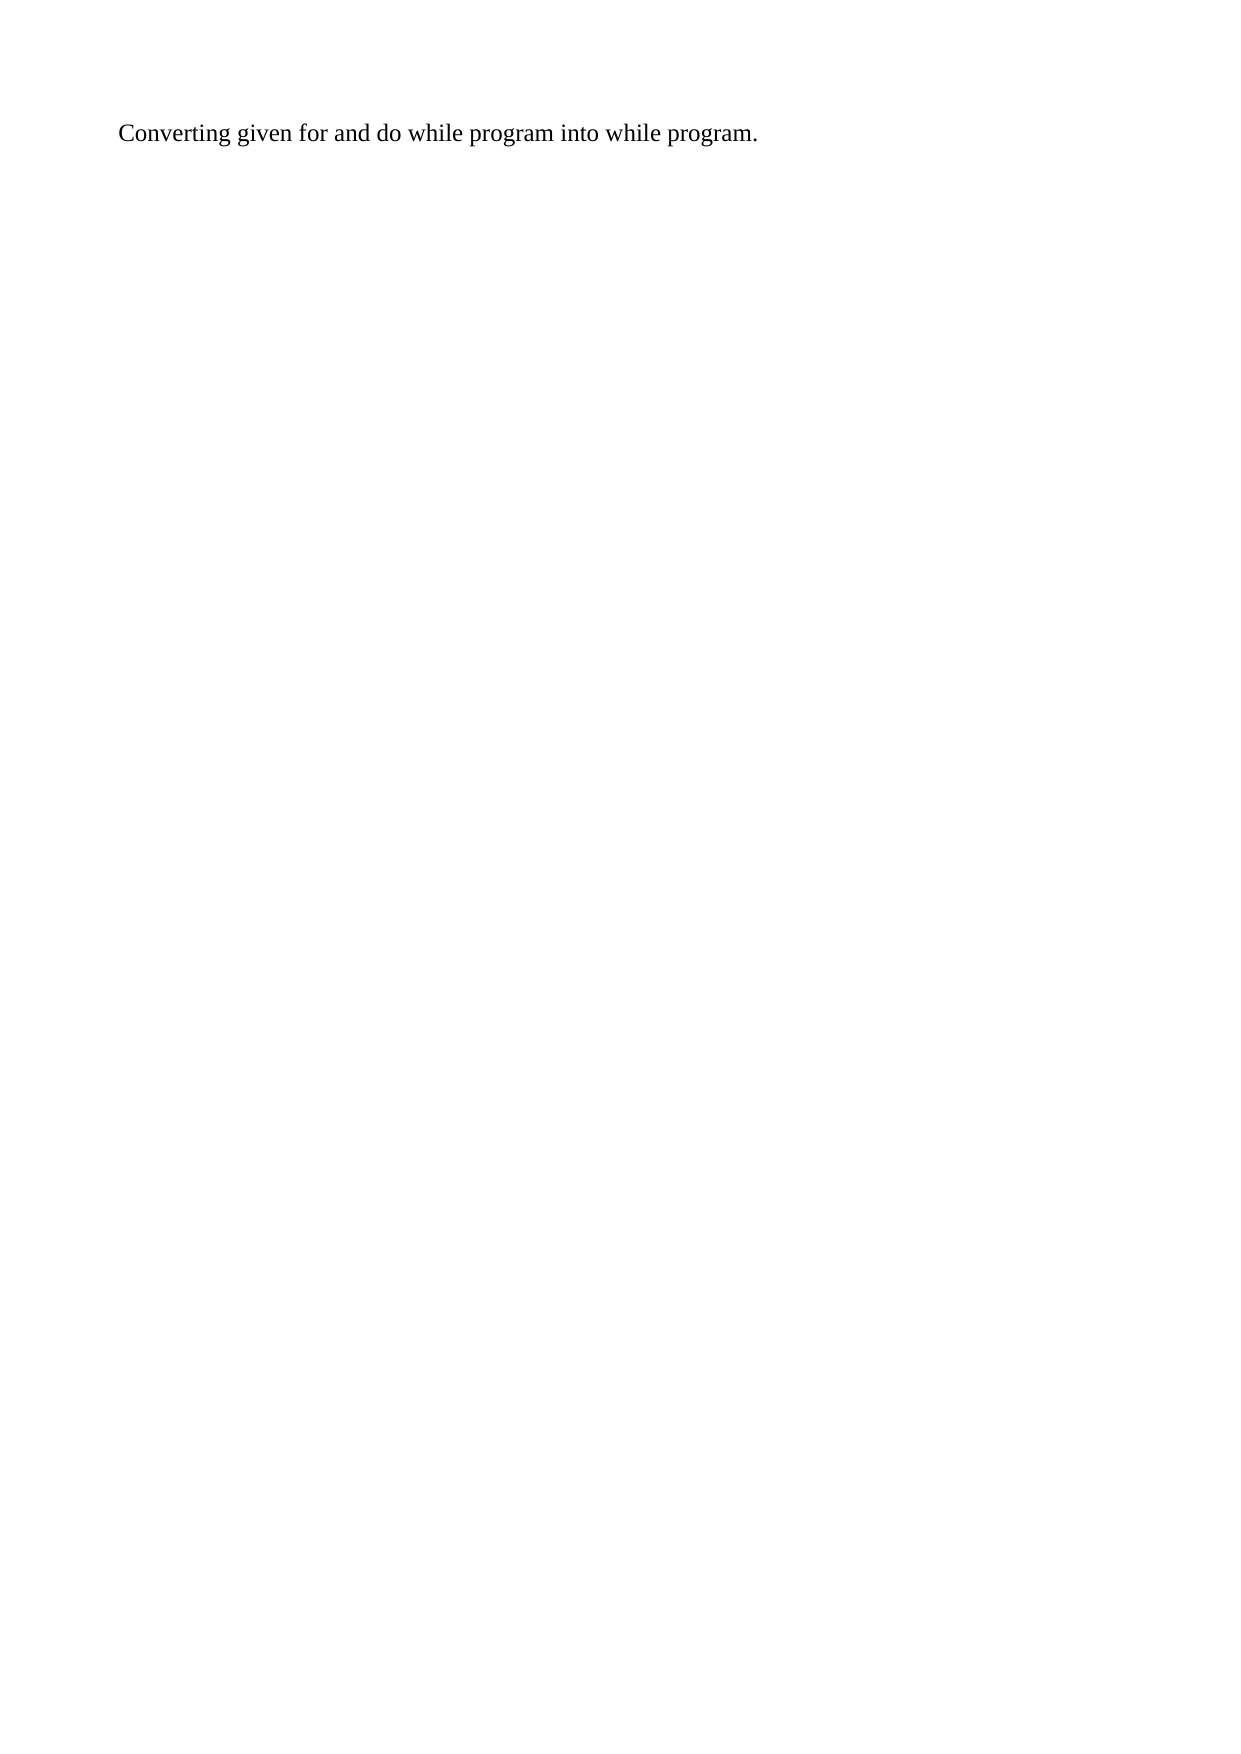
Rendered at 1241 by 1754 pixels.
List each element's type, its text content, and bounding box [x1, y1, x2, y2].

text Converting given for and do while program into while program. [118, 118, 1122, 147]
